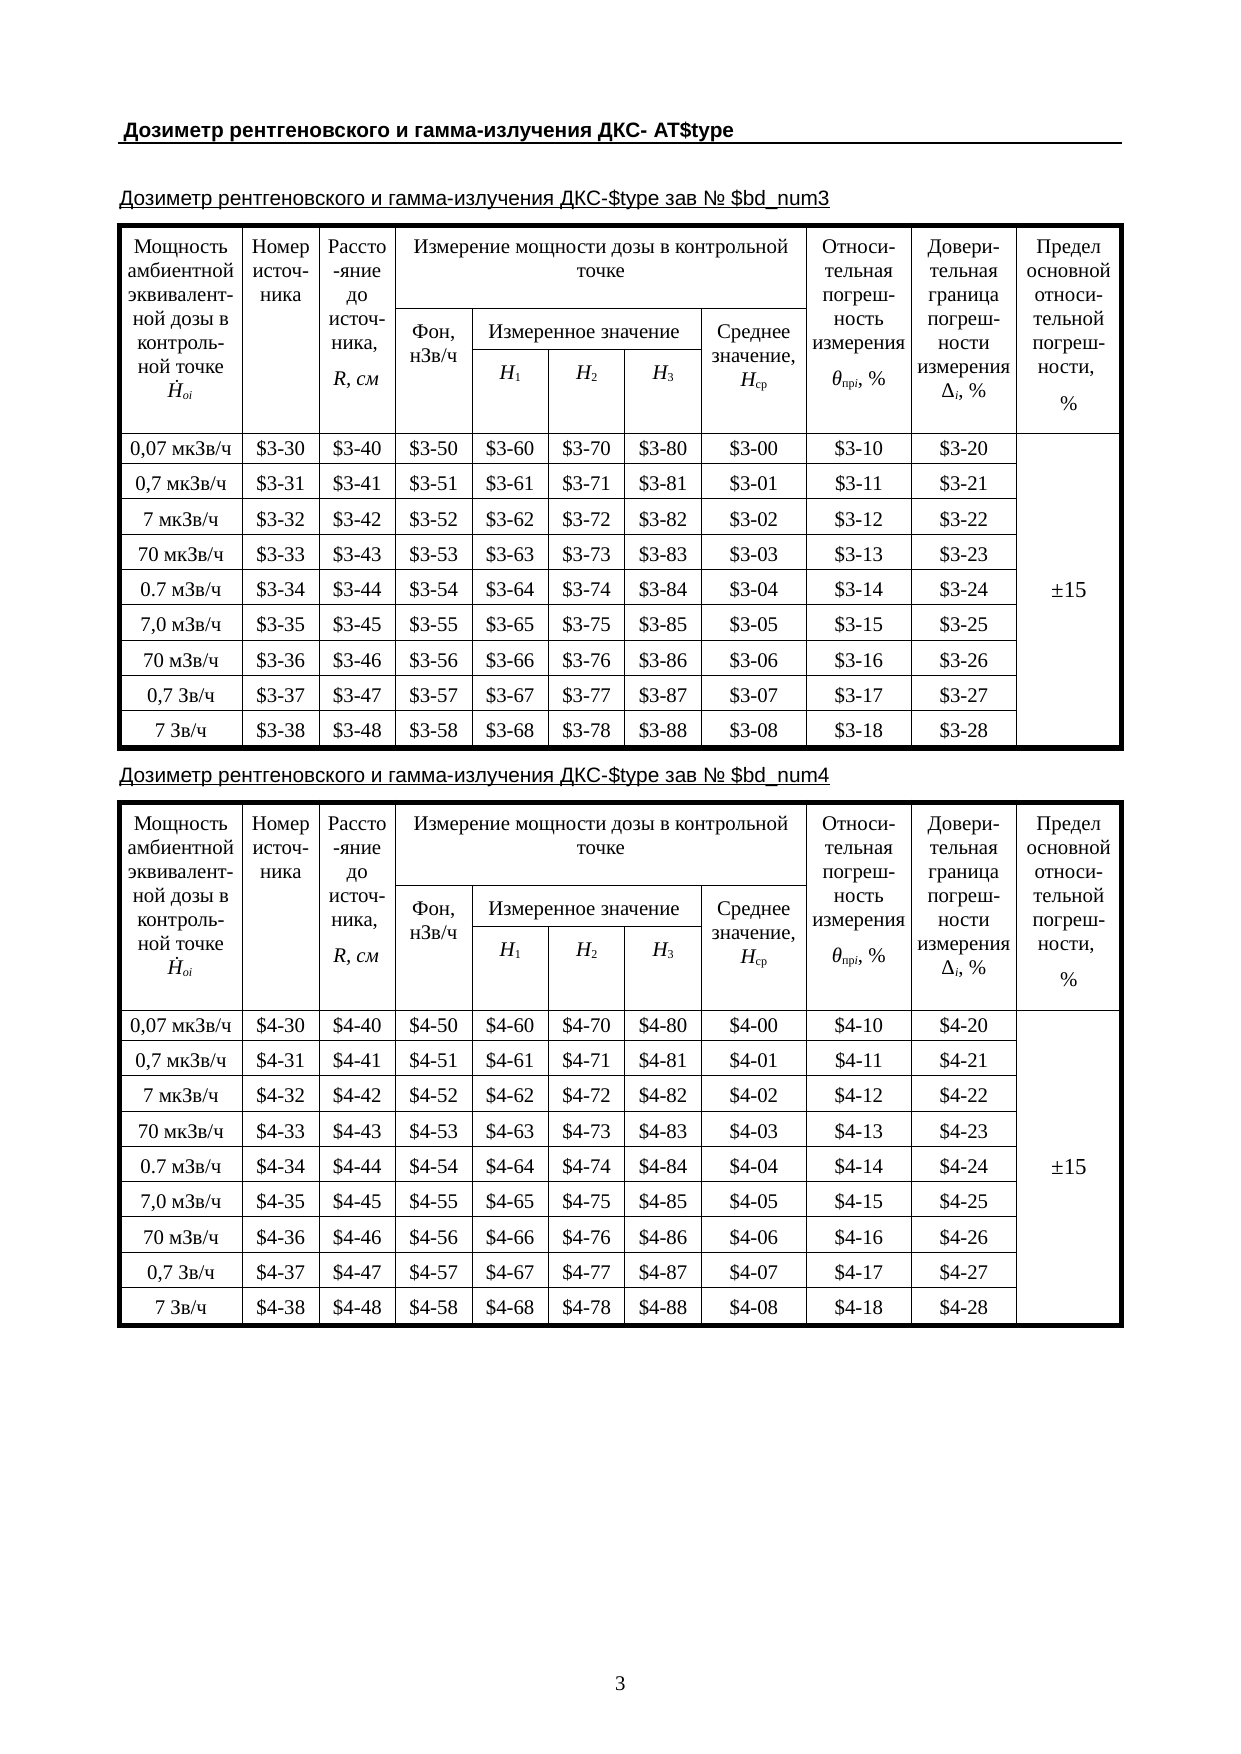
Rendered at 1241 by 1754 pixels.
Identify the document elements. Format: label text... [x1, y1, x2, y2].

table_cell Относи-тельная погреш-ность измерения θпрi, % [807, 805, 911, 1010]
table_cell 0,7 Зв/ч [122, 676, 242, 710]
table_cell $4-72 [549, 1076, 624, 1111]
table_cell $4-56 [396, 1217, 472, 1252]
table_cell $4-14 [807, 1147, 911, 1181]
table_cell $4-15 [807, 1182, 911, 1216]
table_cell $4-52 [396, 1076, 472, 1111]
table_cell Номер источ-ника [243, 228, 319, 433]
table_cell $4-23 [912, 1112, 1016, 1146]
table_cell 7 мкЗв/ч [122, 499, 242, 533]
table_cell $4-50 [396, 1011, 472, 1040]
table_cell $3-17 [807, 676, 911, 710]
table_cell $4-53 [396, 1112, 472, 1146]
table_cell $3-53 [396, 535, 472, 569]
table_cell $4-24 [912, 1147, 1016, 1181]
table_cell $4-22 [912, 1076, 1016, 1111]
table_cell $3-27 [912, 676, 1016, 710]
table_cell $3-10 [807, 434, 911, 463]
table_cell Среднее значение, Hср [702, 886, 806, 1010]
table_cell $3-82 [625, 499, 701, 533]
table_cell Измерение мощности дозы в контрольной точке [396, 228, 806, 308]
table_cell $3-04 [702, 570, 806, 604]
table_cell $4-11 [807, 1041, 911, 1075]
table_cell $3-35 [243, 605, 319, 639]
table_cell $4-01 [702, 1041, 806, 1075]
table_cell Номер источ-ника [243, 805, 319, 1010]
table_cell $4-28 [912, 1288, 1016, 1322]
table_cell H3 [625, 350, 701, 433]
table_cell $3-11 [807, 464, 911, 498]
table_cell $3-83 [625, 535, 701, 569]
table_cell Предел основной относи-тельной погреш-ности, % [1017, 805, 1119, 1010]
table_cell $3-26 [912, 641, 1016, 675]
table_cell 0,07 мкЗв/ч [122, 434, 242, 463]
table_cell $3-52 [396, 499, 472, 533]
table_cell $4-41 [320, 1041, 395, 1075]
table_cell $3-65 [473, 605, 548, 639]
table_cell $4-55 [396, 1182, 472, 1216]
table_cell ±15 [1017, 434, 1119, 745]
table_cell $4-46 [320, 1217, 395, 1252]
table_cell 70 мкЗв/ч [122, 1112, 242, 1146]
table_cell H2 [549, 350, 624, 433]
table_cell $4-81 [625, 1041, 701, 1075]
table_cell $4-04 [702, 1147, 806, 1181]
table_cell Фон, нЗв/ч [396, 309, 472, 433]
table_cell Мощность амбиентной эквивалент-ной дозы в контроль-ной точке Ḣoi [122, 228, 242, 433]
table_cell $4-77 [549, 1253, 624, 1287]
table_cell $3-08 [702, 711, 806, 745]
table_cell $3-60 [473, 434, 548, 463]
table_cell $4-57 [396, 1253, 472, 1287]
table_cell $3-50 [396, 434, 472, 463]
table_cell $4-42 [320, 1076, 395, 1111]
table_cell $3-63 [473, 535, 548, 569]
table_cell $3-68 [473, 711, 548, 745]
table_cell $3-47 [320, 676, 395, 710]
table_cell $4-06 [702, 1217, 806, 1252]
table_cell $4-02 [702, 1076, 806, 1111]
table_cell $4-45 [320, 1182, 395, 1216]
table_cell $4-44 [320, 1147, 395, 1181]
table_cell $4-36 [243, 1217, 319, 1252]
table_cell $4-16 [807, 1217, 911, 1252]
table_cell $4-48 [320, 1288, 395, 1322]
table_cell $4-26 [912, 1217, 1016, 1252]
table_cell $3-36 [243, 641, 319, 675]
table_cell $3-41 [320, 464, 395, 498]
table_cell $3-51 [396, 464, 472, 498]
table_cell $3-28 [912, 711, 1016, 745]
table_cell $4-75 [549, 1182, 624, 1216]
table_cell Мощность амбиентной эквивалент-ной дозы в контроль-ной точке Ḣoi [122, 805, 242, 1010]
table_cell $4-87 [625, 1253, 701, 1287]
table_cell $4-51 [396, 1041, 472, 1075]
table_cell $3-72 [549, 499, 624, 533]
table_cell $3-05 [702, 605, 806, 639]
table_cell $4-25 [912, 1182, 1016, 1216]
table_cell 0,7 Зв/ч [122, 1253, 242, 1287]
table_cell $4-76 [549, 1217, 624, 1252]
table_cell $4-61 [473, 1041, 548, 1075]
table_cell ±15 [1017, 1011, 1119, 1322]
table_cell $3-30 [243, 434, 319, 463]
table_cell $4-00 [702, 1011, 806, 1040]
table_cell $3-62 [473, 499, 548, 533]
table_cell $4-84 [625, 1147, 701, 1181]
table_cell Фон, нЗв/ч [396, 886, 472, 1010]
table_cell $4-31 [243, 1041, 319, 1075]
table_cell $3-48 [320, 711, 395, 745]
table_cell $3-75 [549, 605, 624, 639]
table_cell $4-38 [243, 1288, 319, 1322]
table_cell $3-55 [396, 605, 472, 639]
table_cell $3-71 [549, 464, 624, 498]
table_cell $3-32 [243, 499, 319, 533]
table_cell $3-64 [473, 570, 548, 604]
table_cell $4-66 [473, 1217, 548, 1252]
table_cell $3-21 [912, 464, 1016, 498]
table_cell $3-58 [396, 711, 472, 745]
table_cell $3-84 [625, 570, 701, 604]
table_cell $3-76 [549, 641, 624, 675]
table_cell $4-60 [473, 1011, 548, 1040]
table_cell $4-80 [625, 1011, 701, 1040]
table_cell $3-12 [807, 499, 911, 533]
table_cell $3-20 [912, 434, 1016, 463]
table_cell $4-18 [807, 1288, 911, 1322]
table_cell $4-08 [702, 1288, 806, 1322]
table_cell $4-05 [702, 1182, 806, 1216]
table_cell $4-85 [625, 1182, 701, 1216]
table_cell 7 Зв/ч [122, 711, 242, 745]
table_cell $4-17 [807, 1253, 911, 1287]
table_cell $3-42 [320, 499, 395, 533]
table_cell $4-03 [702, 1112, 806, 1146]
table_cell $4-67 [473, 1253, 548, 1287]
table_cell $4-27 [912, 1253, 1016, 1287]
table_cell $3-67 [473, 676, 548, 710]
table_cell $4-63 [473, 1112, 548, 1146]
table_cell $4-34 [243, 1147, 319, 1181]
table_cell $3-74 [549, 570, 624, 604]
table_cell $3-54 [396, 570, 472, 604]
table_cell $4-54 [396, 1147, 472, 1181]
table_cell Довери-тельная граница погреш-ности измерения Δi, % [912, 805, 1016, 1010]
table_cell 70 мЗв/ч [122, 641, 242, 675]
table_cell $4-70 [549, 1011, 624, 1040]
table_cell $3-34 [243, 570, 319, 604]
table_cell 0.7 мЗв/ч [122, 1147, 242, 1181]
table_cell 70 мЗв/ч [122, 1217, 242, 1252]
table_cell $3-66 [473, 641, 548, 675]
table_cell $3-07 [702, 676, 806, 710]
table_cell $4-88 [625, 1288, 701, 1322]
table_cell Рассто-яние до источ-ника, R, см [320, 805, 395, 1010]
table_cell $3-46 [320, 641, 395, 675]
table_cell Рассто-яние до источ-ника, R, см [320, 228, 395, 433]
table_cell $3-61 [473, 464, 548, 498]
table_cell $4-35 [243, 1182, 319, 1216]
table_header Дозиметр рентгеновского и гамма-излучения ДКС-$type зав № $bd_num3 [119, 174, 1121, 223]
table_cell 7 мкЗв/ч [122, 1076, 242, 1111]
table_cell $3-43 [320, 535, 395, 569]
table_cell $3-88 [625, 711, 701, 745]
table_cell $4-62 [473, 1076, 548, 1111]
table_cell $3-15 [807, 605, 911, 639]
table_cell $4-13 [807, 1112, 911, 1146]
table_cell $3-81 [625, 464, 701, 498]
table_cell $3-16 [807, 641, 911, 675]
table_cell Среднее значение, Hср [702, 309, 806, 433]
table_cell Относи-тельная погреш-ность измерения θпрi, % [807, 228, 911, 433]
table_cell $3-70 [549, 434, 624, 463]
table_cell $4-12 [807, 1076, 911, 1111]
table_cell $3-31 [243, 464, 319, 498]
table_cell Измерение мощности дозы в контрольной точке [396, 805, 806, 885]
table_cell $3-18 [807, 711, 911, 745]
table_cell 7,0 мЗв/ч [122, 605, 242, 639]
table_cell 0,7 мкЗв/ч [122, 464, 242, 498]
table_cell Предел основной относи-тельной погреш-ности, % [1017, 228, 1119, 433]
table_cell $3-25 [912, 605, 1016, 639]
table_cell $3-85 [625, 605, 701, 639]
table_cell $3-06 [702, 641, 806, 675]
table_cell $4-82 [625, 1076, 701, 1111]
table_cell $4-07 [702, 1253, 806, 1287]
table_cell $4-68 [473, 1288, 548, 1322]
table_cell $3-02 [702, 499, 806, 533]
table_cell H1 [473, 927, 548, 1010]
table_cell 70 мкЗв/ч [122, 535, 242, 569]
table_cell $4-20 [912, 1011, 1016, 1040]
table_cell Довери-тельная граница погреш-ности измерения Δi, % [912, 228, 1016, 433]
table_cell H1 [473, 350, 548, 433]
table_cell $4-43 [320, 1112, 395, 1146]
table_cell $3-40 [320, 434, 395, 463]
table_cell $4-21 [912, 1041, 1016, 1075]
table_cell 0.7 мЗв/ч [122, 570, 242, 604]
table_cell $3-56 [396, 641, 472, 675]
table_cell $4-40 [320, 1011, 395, 1040]
table_cell $3-33 [243, 535, 319, 569]
table_header Дозиметр рентгеновского и гамма-излучения ДКС-$type зав № $bd_num4 [119, 751, 1121, 799]
table_cell $4-78 [549, 1288, 624, 1322]
table_cell $4-83 [625, 1112, 701, 1146]
table_cell $4-10 [807, 1011, 911, 1040]
table_cell $4-47 [320, 1253, 395, 1287]
table_cell $4-65 [473, 1182, 548, 1216]
table_cell 0,7 мкЗв/ч [122, 1041, 242, 1075]
table_cell $3-01 [702, 464, 806, 498]
table_cell $3-23 [912, 535, 1016, 569]
table_cell $4-74 [549, 1147, 624, 1181]
table_cell Измеренное значение [473, 886, 701, 926]
table_cell 7 Зв/ч [122, 1288, 242, 1322]
table_cell $3-78 [549, 711, 624, 745]
table_cell $4-86 [625, 1217, 701, 1252]
table_cell $4-64 [473, 1147, 548, 1181]
table_cell $3-80 [625, 434, 701, 463]
table_cell $3-03 [702, 535, 806, 569]
table_cell Измеренное значение [473, 309, 701, 349]
table_cell $4-73 [549, 1112, 624, 1146]
table_cell 7,0 мЗв/ч [122, 1182, 242, 1216]
table_cell $3-38 [243, 711, 319, 745]
table_cell $4-33 [243, 1112, 319, 1146]
table_cell 0,07 мкЗв/ч [122, 1011, 242, 1040]
table_cell $4-32 [243, 1076, 319, 1111]
table_cell $3-87 [625, 676, 701, 710]
table_cell $3-44 [320, 570, 395, 604]
table_cell $3-37 [243, 676, 319, 710]
table_cell $4-37 [243, 1253, 319, 1287]
table_cell $4-71 [549, 1041, 624, 1075]
table_cell H2 [549, 927, 624, 1010]
table_cell $3-73 [549, 535, 624, 569]
table_cell $3-77 [549, 676, 624, 710]
table_cell $3-13 [807, 535, 911, 569]
table_cell $3-24 [912, 570, 1016, 604]
table_cell $3-57 [396, 676, 472, 710]
table_cell $3-14 [807, 570, 911, 604]
table_cell $3-00 [702, 434, 806, 463]
table_cell $3-45 [320, 605, 395, 639]
table_cell $4-30 [243, 1011, 319, 1040]
table_cell H3 [625, 927, 701, 1010]
table_cell $3-22 [912, 499, 1016, 533]
table_cell $4-58 [396, 1288, 472, 1322]
table_cell $3-86 [625, 641, 701, 675]
